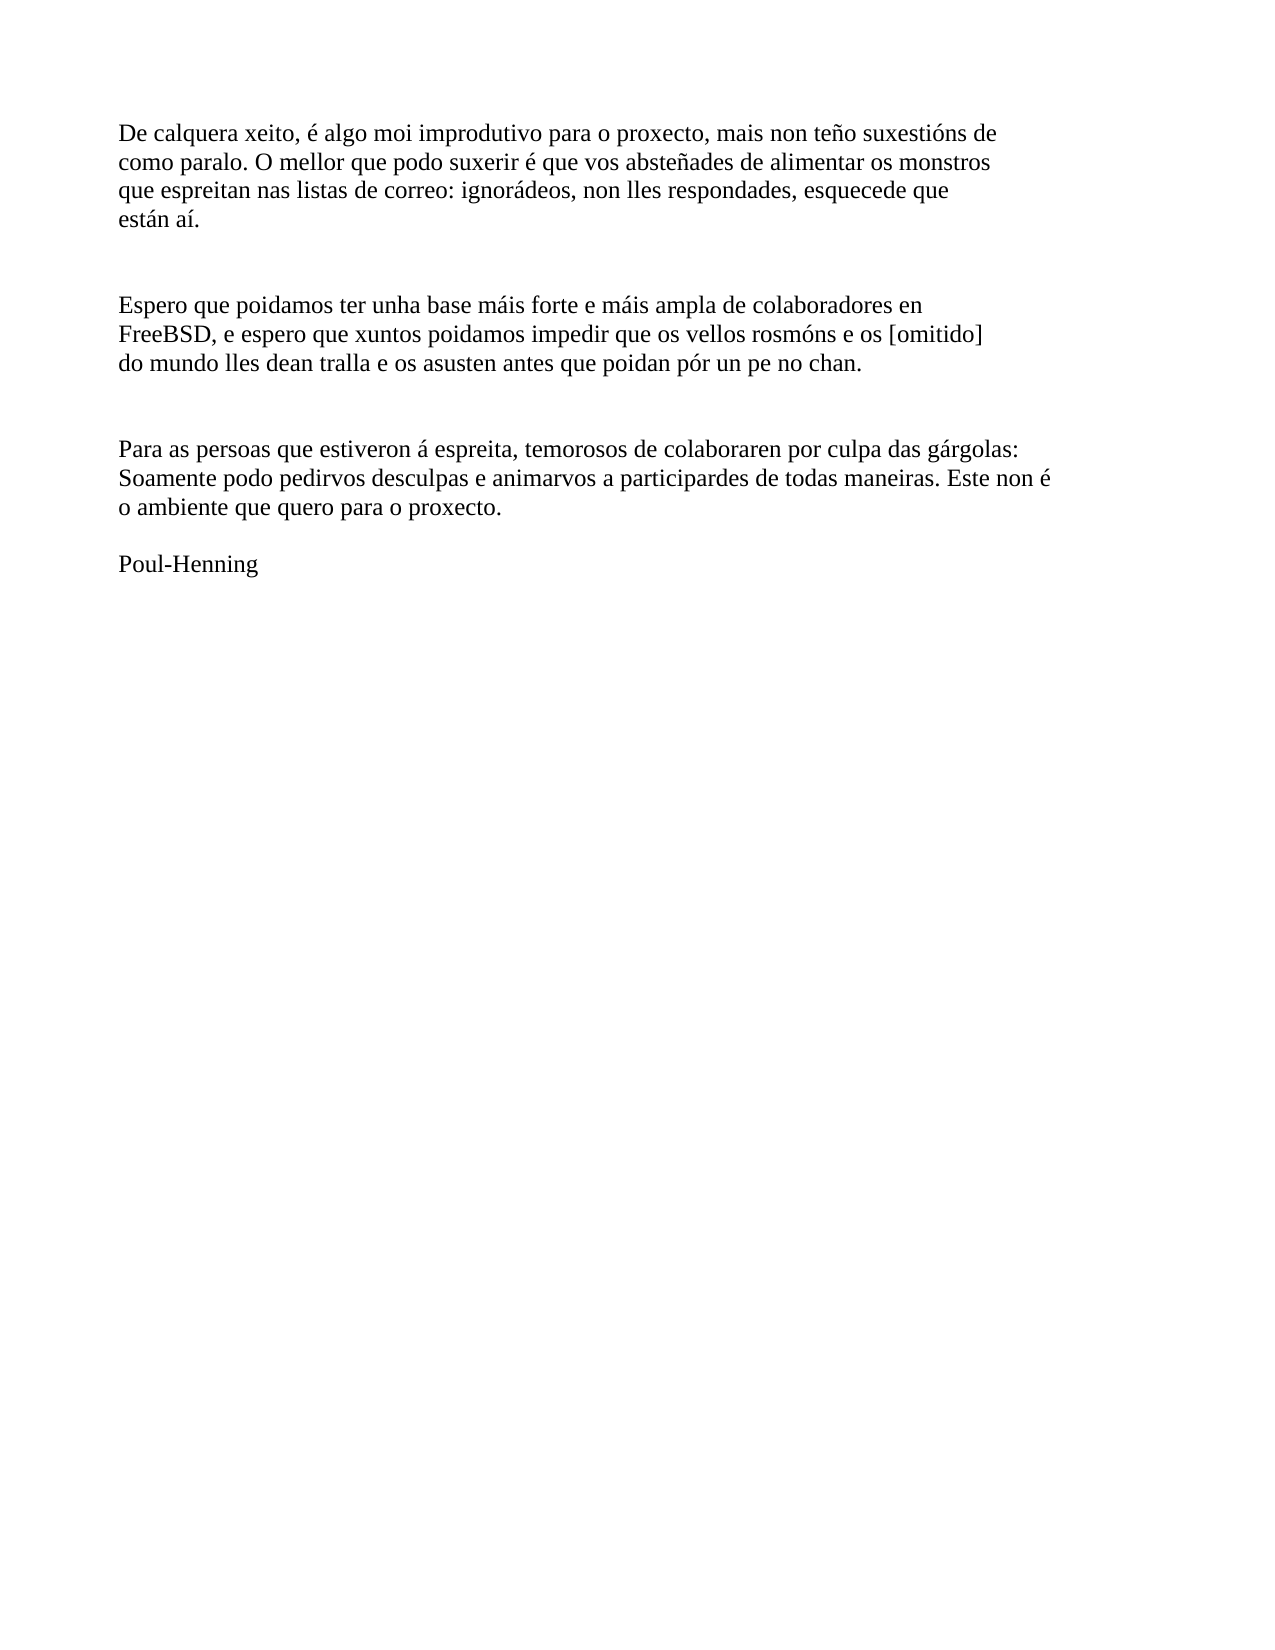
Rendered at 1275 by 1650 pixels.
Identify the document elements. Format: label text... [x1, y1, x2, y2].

text están aí. [118, 204, 1157, 233]
text do mundo lles dean tralla e os asusten antes que poidan pór un pe no chan. [118, 348, 1157, 377]
text Poul-Henning [118, 549, 1157, 578]
text que espreitan nas listas de correo: ignorádeos, non lles respondades, esquecede que [118, 176, 1157, 204]
text Soamente podo pedirvos desculpas e animarvos a participardes de todas maneiras. Este non é [118, 463, 1157, 492]
text Espero que poidamos ter unha base máis forte e máis ampla de colaboradores en [118, 291, 1157, 319]
text o ambiente que quero para o proxecto. [118, 492, 1157, 521]
text FreeBSD, e espero que xuntos poidamos impedir que os vellos rosmóns e os [omitido] [118, 319, 1157, 348]
text Para as persoas que estiveron á espreita, temorosos de colaboraren por culpa das gárgolas: [118, 434, 1157, 463]
text De calquera xeito, é algo moi improdutivo para o proxecto, mais non teño suxestións de [118, 118, 1157, 147]
text como paralo. O mellor que podo suxerir é que vos absteñades de alimentar os monstros [118, 147, 1157, 176]
